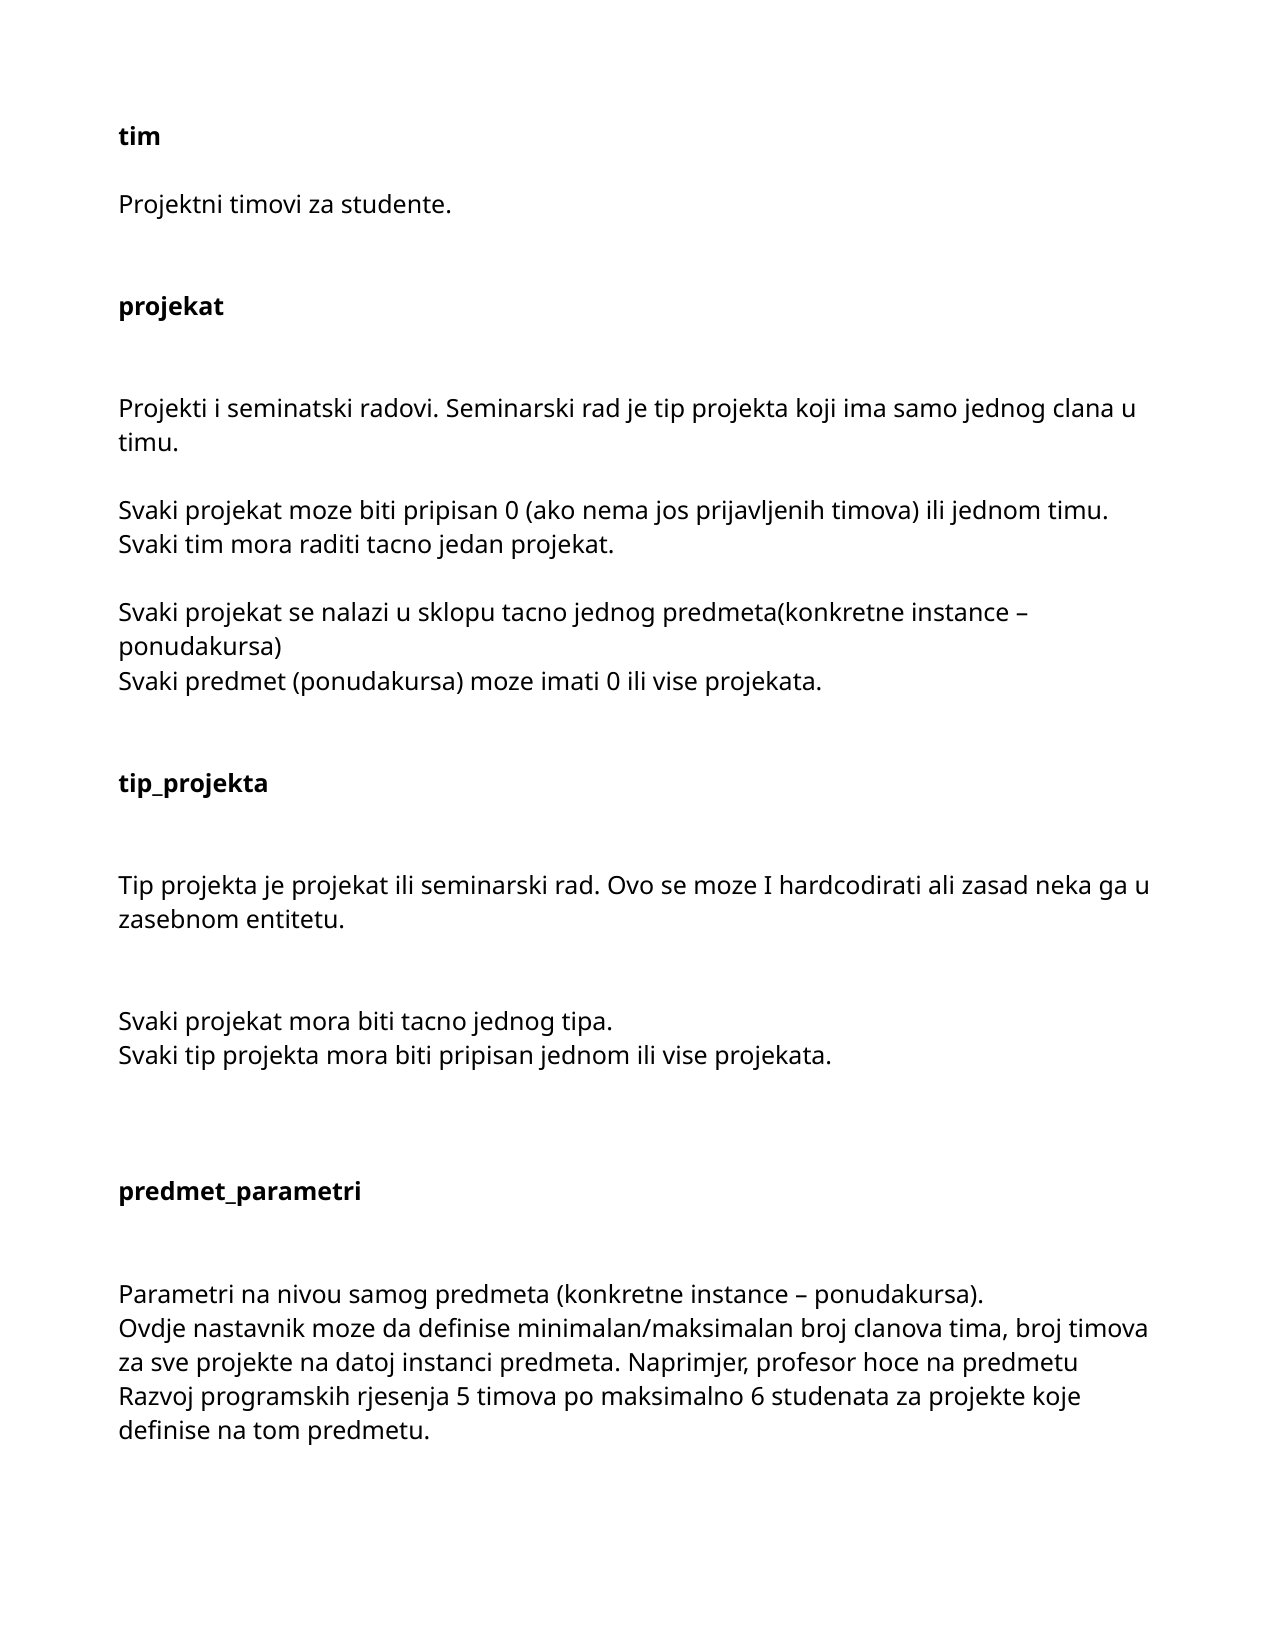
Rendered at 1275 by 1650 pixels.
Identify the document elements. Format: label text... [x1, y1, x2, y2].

text Svaki projekat se nalazi u sklopu tacno jednog predmeta(konkretne instance – ponudakursa) [118, 595, 1157, 663]
text Svaki projekat moze biti pripisan 0 (ako nema jos prijavljenih timova) ili jednom timu. [118, 493, 1157, 527]
text Svaki tip projekta mora biti pripisan jednom ili vise projekata. [118, 1038, 1157, 1072]
text tim [118, 118, 1157, 152]
text tip_projekta [118, 765, 1157, 799]
text Ovdje nastavnik moze da definise minimalan/maksimalan broj clanova tima, broj timova za sve projekte na datoj instanci predmeta. Naprimjer, profesor hoce na predmetu Razvoj programskih rjesenja 5 timova po maksimalno 6 studenata za projekte koje definise na tom predmetu. [118, 1310, 1157, 1447]
text Svaki projekat mora biti tacno jednog tipa. [118, 1004, 1157, 1038]
text projekat [118, 288, 1157, 322]
text Tip projekta je projekat ili seminarski rad. Ovo se moze I hardcodirati ali zasad neka ga u zasebnom entitetu. [118, 867, 1157, 936]
text Parametri na nivou samog predmeta (konkretne instance – ponudakursa). [118, 1276, 1157, 1310]
text predmet_parametri [118, 1174, 1157, 1208]
text Projektni timovi za studente. [118, 186, 1157, 220]
text Svaki tim mora raditi tacno jedan projekat. [118, 527, 1157, 561]
text Projekti i seminatski radovi. Seminarski rad je tip projekta koji ima samo jednog clana u timu. [118, 391, 1157, 459]
text Svaki predmet (ponudakursa) moze imati 0 ili vise projekata. [118, 663, 1157, 697]
